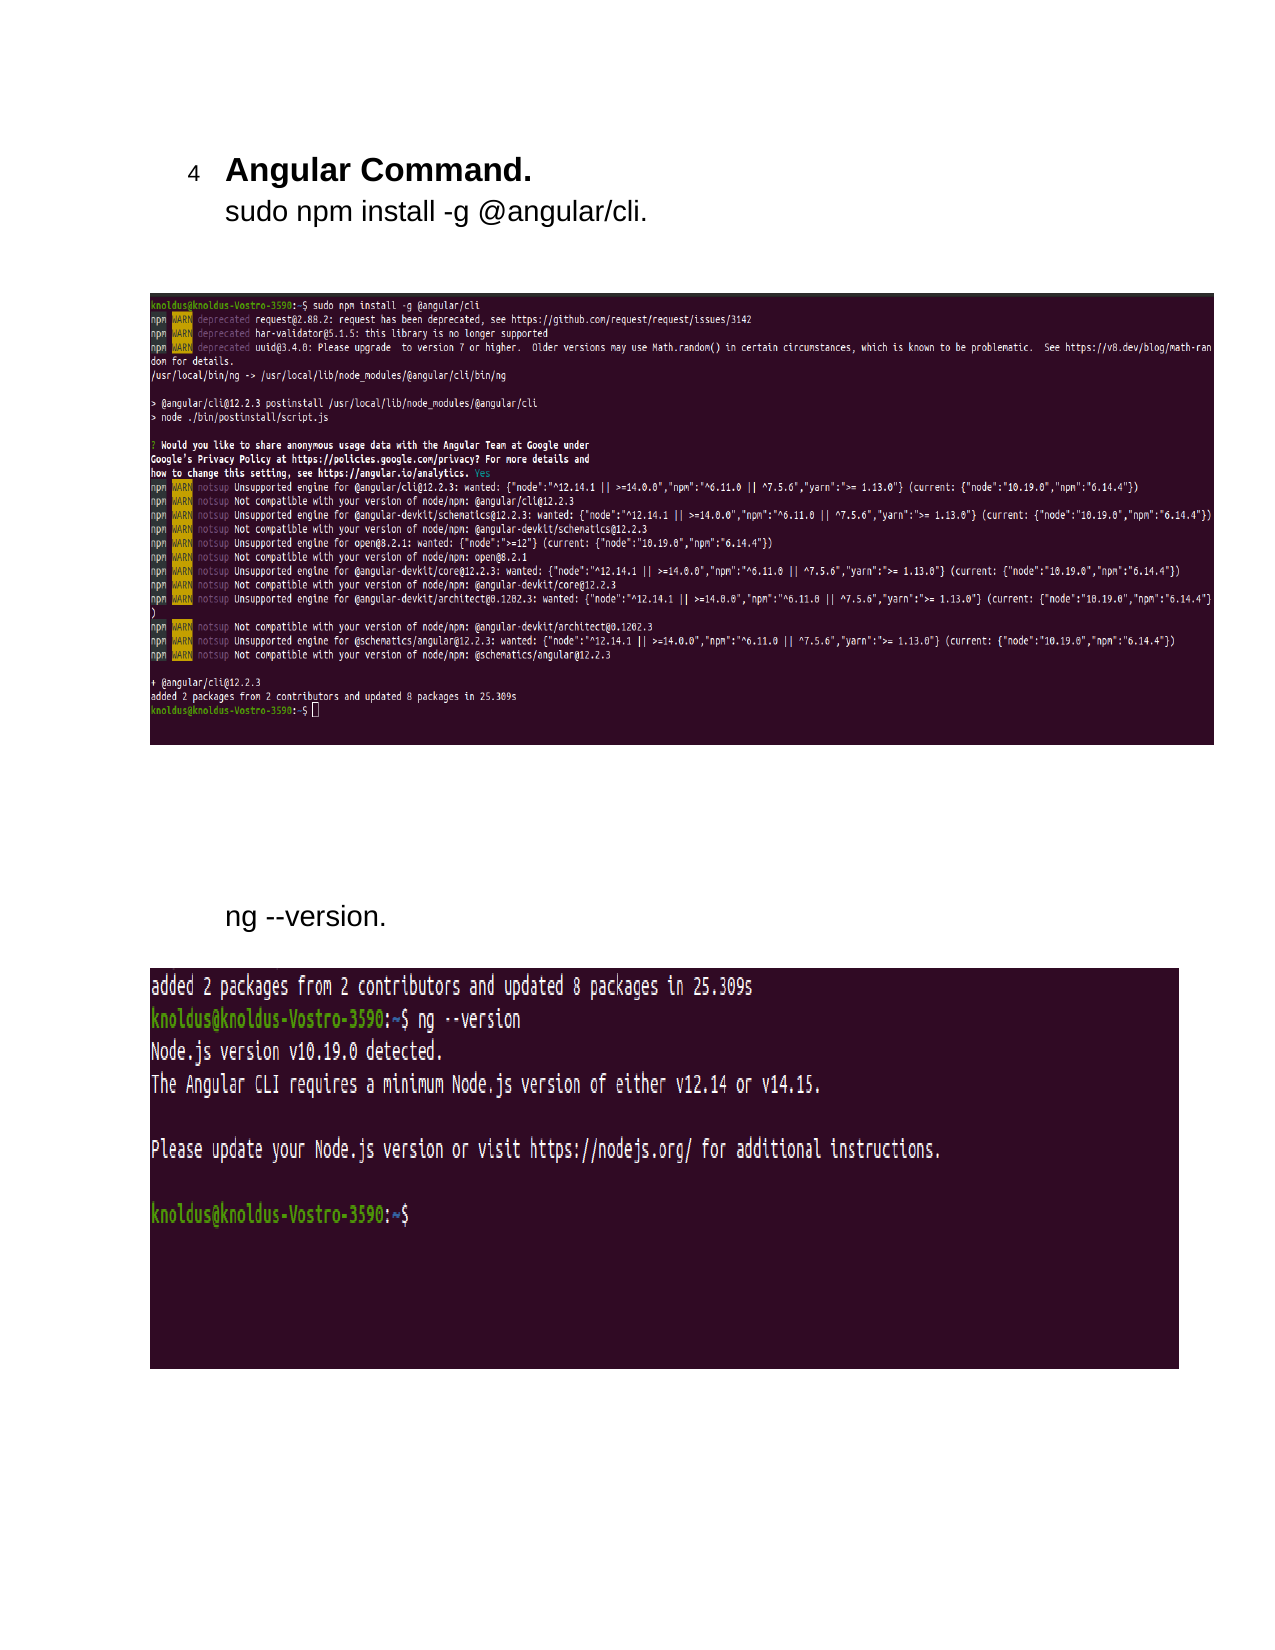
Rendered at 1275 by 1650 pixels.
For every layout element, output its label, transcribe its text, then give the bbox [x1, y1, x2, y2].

text sudo npm install -g @angular/cli. [225, 194, 1125, 228]
list Angular Command. [187, 150, 1125, 188]
text ng --version. [225, 899, 1125, 933]
picture [150, 293, 1214, 745]
